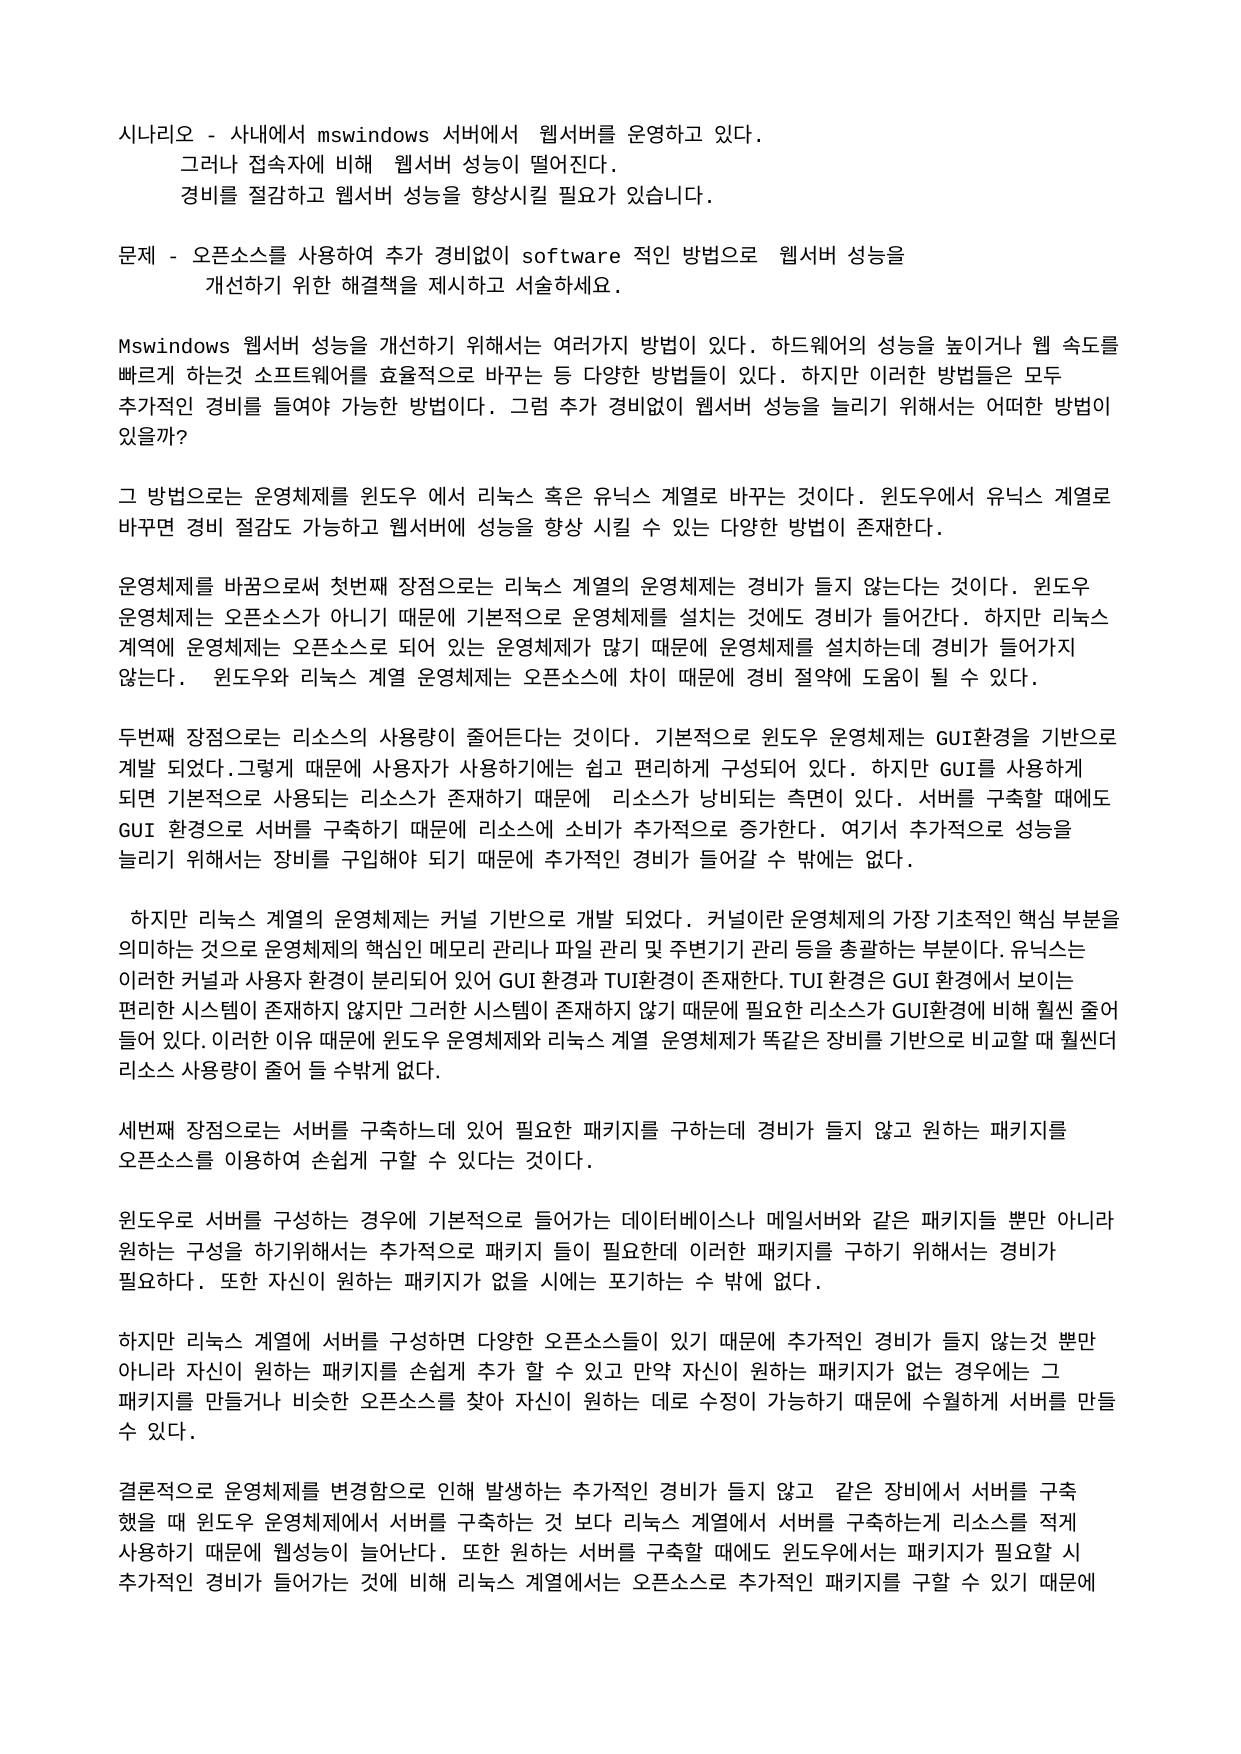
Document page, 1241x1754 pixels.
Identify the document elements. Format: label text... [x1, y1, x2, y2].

text 그 방법으로는 운영체제를 윈도우 에서 리눅스 혹은 유닉스 계열로 바꾸는 것이다. 윈도우에서 유닉스 계열로 바꾸면 경비 절감도 가능하고 웹서버에 성능을 향상 시킬 수 있는 다양한 방법이 존재한다. [118, 480, 1122, 541]
text Mswindows 웹서버 성능을 개선하기 위해서는 여러가지 방법이 있다. 하드웨어의 성능을 높이거나 웹 속도를 빠르게 하는것 소프트웨어를 효율적으로 바꾸는 등 다양한 방법들이 있다. 하지만 이러한 방법들은 모두 추가적인 경비를 들여야 가능한 방법이다. 그럼 추가 경비없이 웹서버 성능을 늘리기 위해서는 어떠한 방법이 있을까? [118, 329, 1122, 451]
text 경비를 절감하고 웹서버 성능을 향상시킬 필요가 있습니다. [118, 179, 1122, 209]
text 윈도우로 서버를 구성하는 경우에 기본적으로 들어가는 데이터베이스나 메일서버와 같은 패키지들 뿐만 아니라 원하는 구성을 하기위해서는 추가적으로 패키지 들이 필요한데 이러한 패키지를 구하기 위해서는 경비가 필요하다. 또한 자신이 원하는 패키지가 없을 시에는 포기하는 수 밖에 없다. [118, 1205, 1122, 1296]
text 하지만 리눅스 계열의 운영체제는 커널 기반으로 개발 되었다. 커널이란 운영체제의 가장 기초적인 핵심 부분을 의미하는 것으로 운영체제의 핵심인 메모리 관리나 파일 관리 및 주변기기 관리 등을 총괄하는 부분이다. 유닉스는 이러한 커널과 사용자 환경이 분리되어 있어 GUI 환경과 TUI환경이 존재한다. TUI 환경은 GUI 환경에서 보이는 편리한 시스템이 존재하지 않지만 그러한 시스템이 존재하지 않기 때문에 필요한 리소스가 GUI환경에 비해 훨씬 줄어 들어 있다. 이러한 이유 때문에 윈도우 운영체제와 리눅스 계열 운영체제가 똑같은 장비를 기반으로 비교할 때 훨씬더 리소스 사용량이 줄어 들 수밖게 없다. [118, 903, 1122, 1085]
text 문제 - 오픈소스를 사용하여 추가 경비없이 software 적인 방법으로 웹서버 성능을 [118, 239, 1122, 269]
text 개선하기 위한 해결책을 제시하고 서술하세요. [118, 269, 1122, 300]
text 결론적으로 운영체제를 변경함으로 인해 발생하는 추가적인 경비가 들지 않고 같은 장비에서 서버를 구축 했을 때 윈도우 운영체제에서 서버를 구축하는 것 보다 리눅스 계열에서 서버를 구축하는게 리소스를 적게 사용하기 때문에 웹성능이 늘어난다. 또한 원하는 서버를 구축할 때에도 윈도우에서는 패키지가 필요할 시 추가적인 경비가 들어가는 것에 비해 리눅스 계열에서는 오픈소스로 추가적인 패키지를 구할 수 있기 때문에 [118, 1476, 1122, 1597]
text 그러나 접속자에 비해 웹서버 성능이 떨어진다. [118, 148, 1122, 179]
text 시나리오 - 사내에서 mswindows 서버에서 웹서버를 운영하고 있다. [118, 118, 1122, 148]
text 두번째 장점으로는 리소스의 사용량이 줄어든다는 것이다. 기본적으로 윈도우 운영체제는 GUI환경을 기반으로 계발 되었다.그렇게 때문에 사용자가 사용하기에는 쉽고 편리하게 구성되어 있다. 하지만 GUI를 사용하게 되면 기본적으로 사용되는 리소스가 존재하기 때문에 리소스가 낭비되는 측면이 있다. 서버를 구축할 때에도 GUI 환경으로 서버를 구축하기 때문에 리소스에 소비가 추가적으로 증가한다. 여기서 추가적으로 성능을 늘리기 위해서는 장비를 구입해야 되기 때문에 추가적인 경비가 들어갈 수 밖에는 없다. [118, 722, 1122, 874]
text 운영체제를 바꿈으로써 첫번째 장점으로는 리눅스 계열의 운영체제는 경비가 들지 않는다는 것이다. 윈도우 운영체제는 오픈소스가 아니기 때문에 기본적으로 운영체제를 설치는 것에도 경비가 들어간다. 하지만 리눅스 계역에 운영체제는 오픈소스로 되어 있는 운영체제가 많기 때문에 운영체제를 설치하는데 경비가 들어가지 않는다. 윈도우와 리눅스 계열 운영체제는 오픈소스에 차이 때문에 경비 절약에 도움이 될 수 있다. [118, 571, 1122, 692]
text 하지만 리눅스 계열에 서버를 구성하면 다양한 오픈소스들이 있기 때문에 추가적인 경비가 들지 않는것 뿐만 아니라 자신이 원하는 패키지를 손쉽게 추가 할 수 있고 만약 자신이 원하는 패키지가 없는 경우에는 그 패키지를 만들거나 비슷한 오픈소스를 찾아 자신이 원하는 데로 수정이 가능하기 때문에 수월하게 서버를 만들 수 있다. [118, 1325, 1122, 1446]
text 세번째 장점으로는 서버를 구축하느데 있어 필요한 패키지를 구하는데 경비가 들지 않고 원하는 패키지를 오픈소스를 이용하여 손쉽게 구할 수 있다는 것이다. [118, 1114, 1122, 1175]
